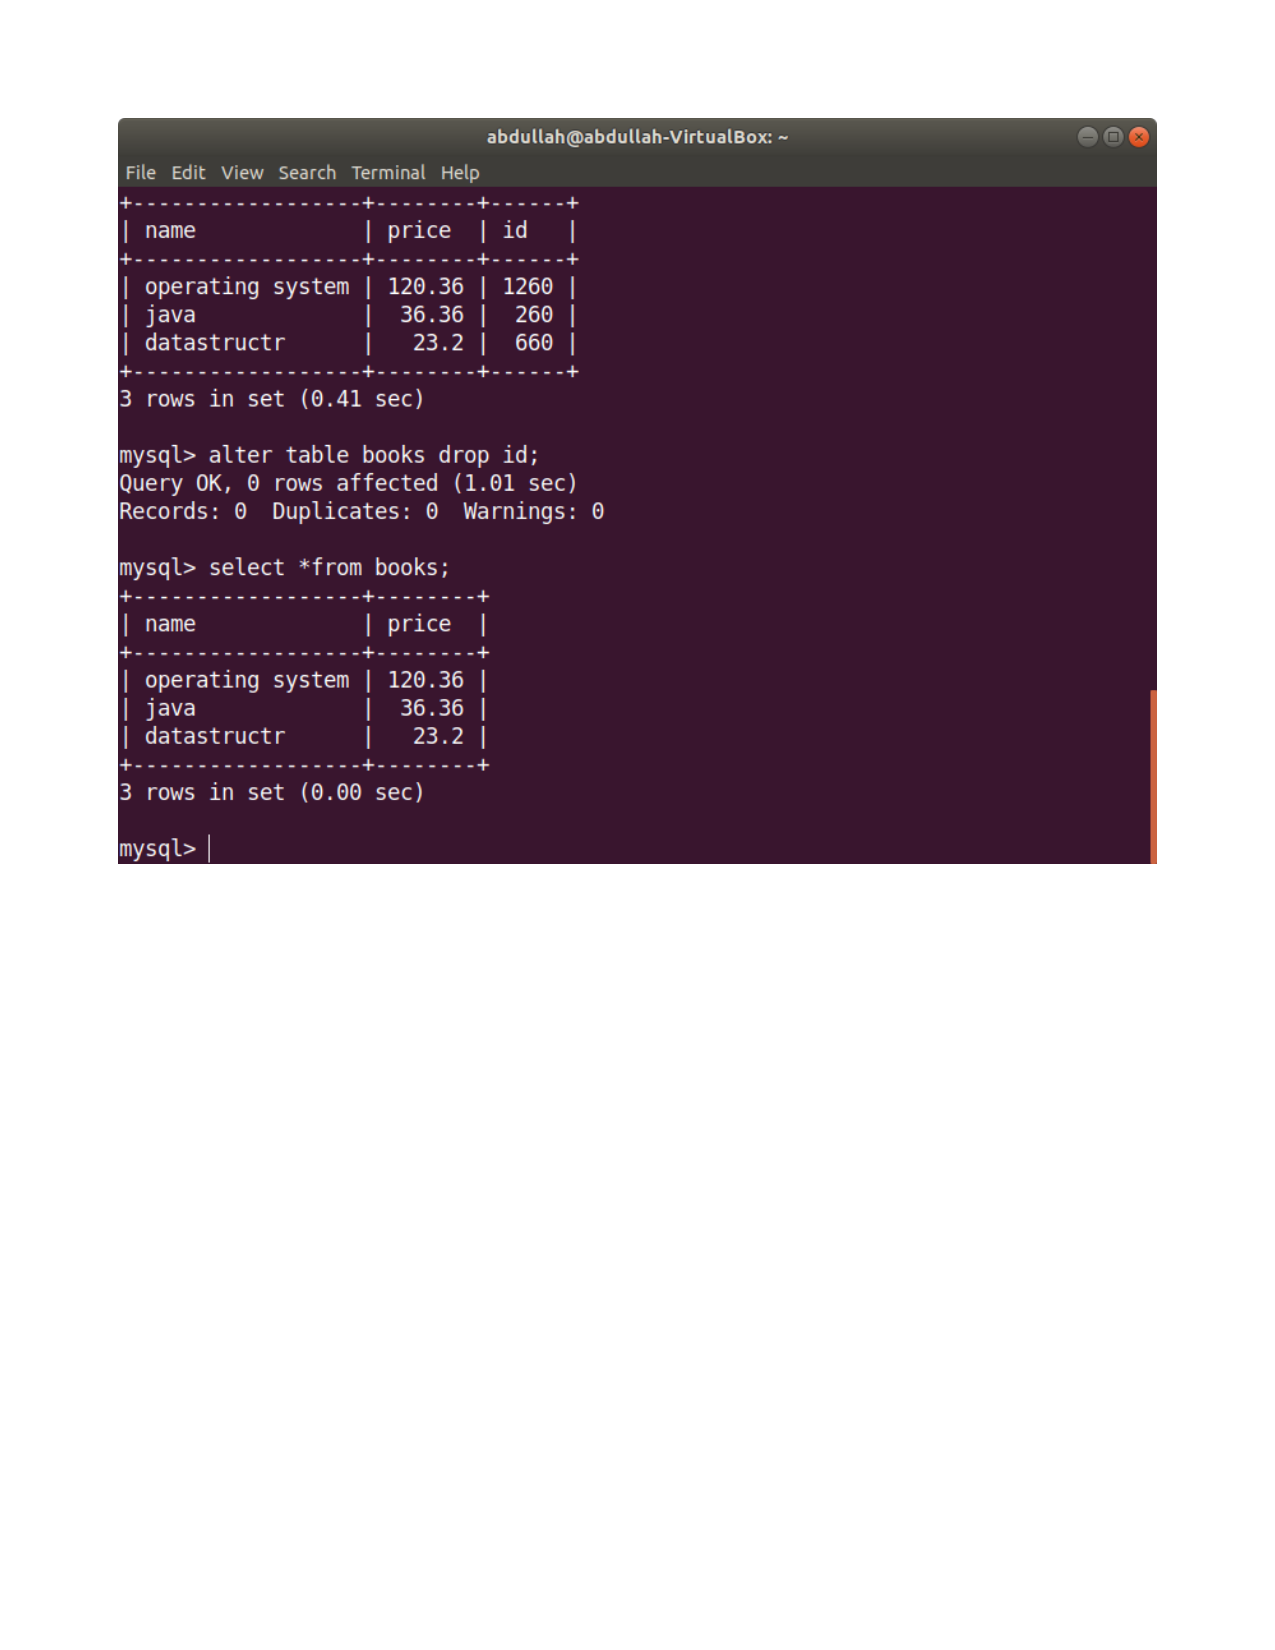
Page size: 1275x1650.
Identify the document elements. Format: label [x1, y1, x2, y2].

picture [118, 118, 1157, 864]
